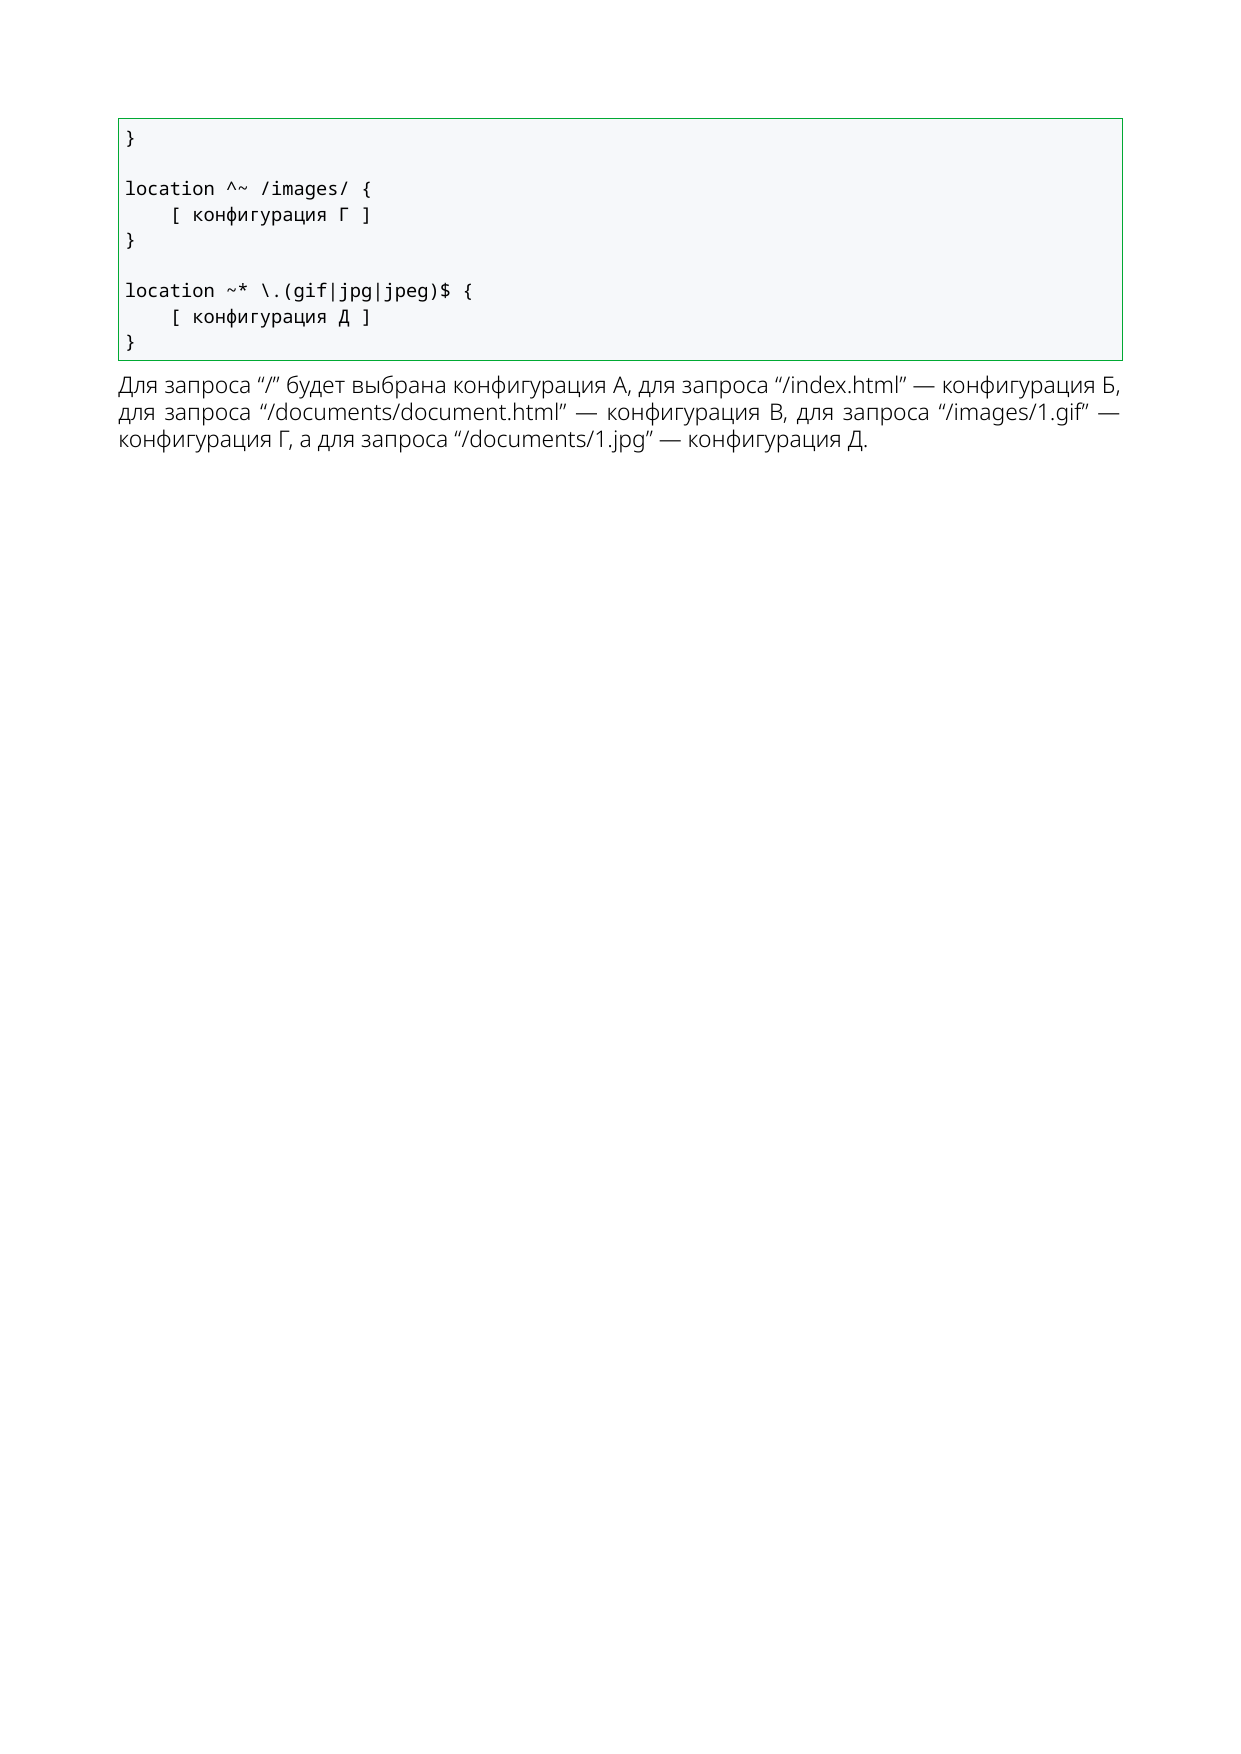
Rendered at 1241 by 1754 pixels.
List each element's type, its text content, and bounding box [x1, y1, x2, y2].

text } [119, 119, 1122, 144]
text location ^~ /images/ { [119, 169, 1122, 195]
text [ конфигурация Д ] [119, 297, 1122, 322]
text location ~* \.(gif|jpg|jpeg)$ { [119, 271, 1122, 297]
text } [119, 220, 1122, 246]
text } [119, 322, 1122, 360]
text [ конфигурация Г ] [119, 195, 1122, 220]
text Для запроса “/” будет выбрана конфигурация А, для запроса “/index.html” — конфигурация Б, для запроса “/documents/document.html” — конфигурация В, для запроса “/images/1.gif” — конфигурация Г, а для запроса “/documents/1.jpg” — конфигурация Д. [118, 373, 1122, 452]
